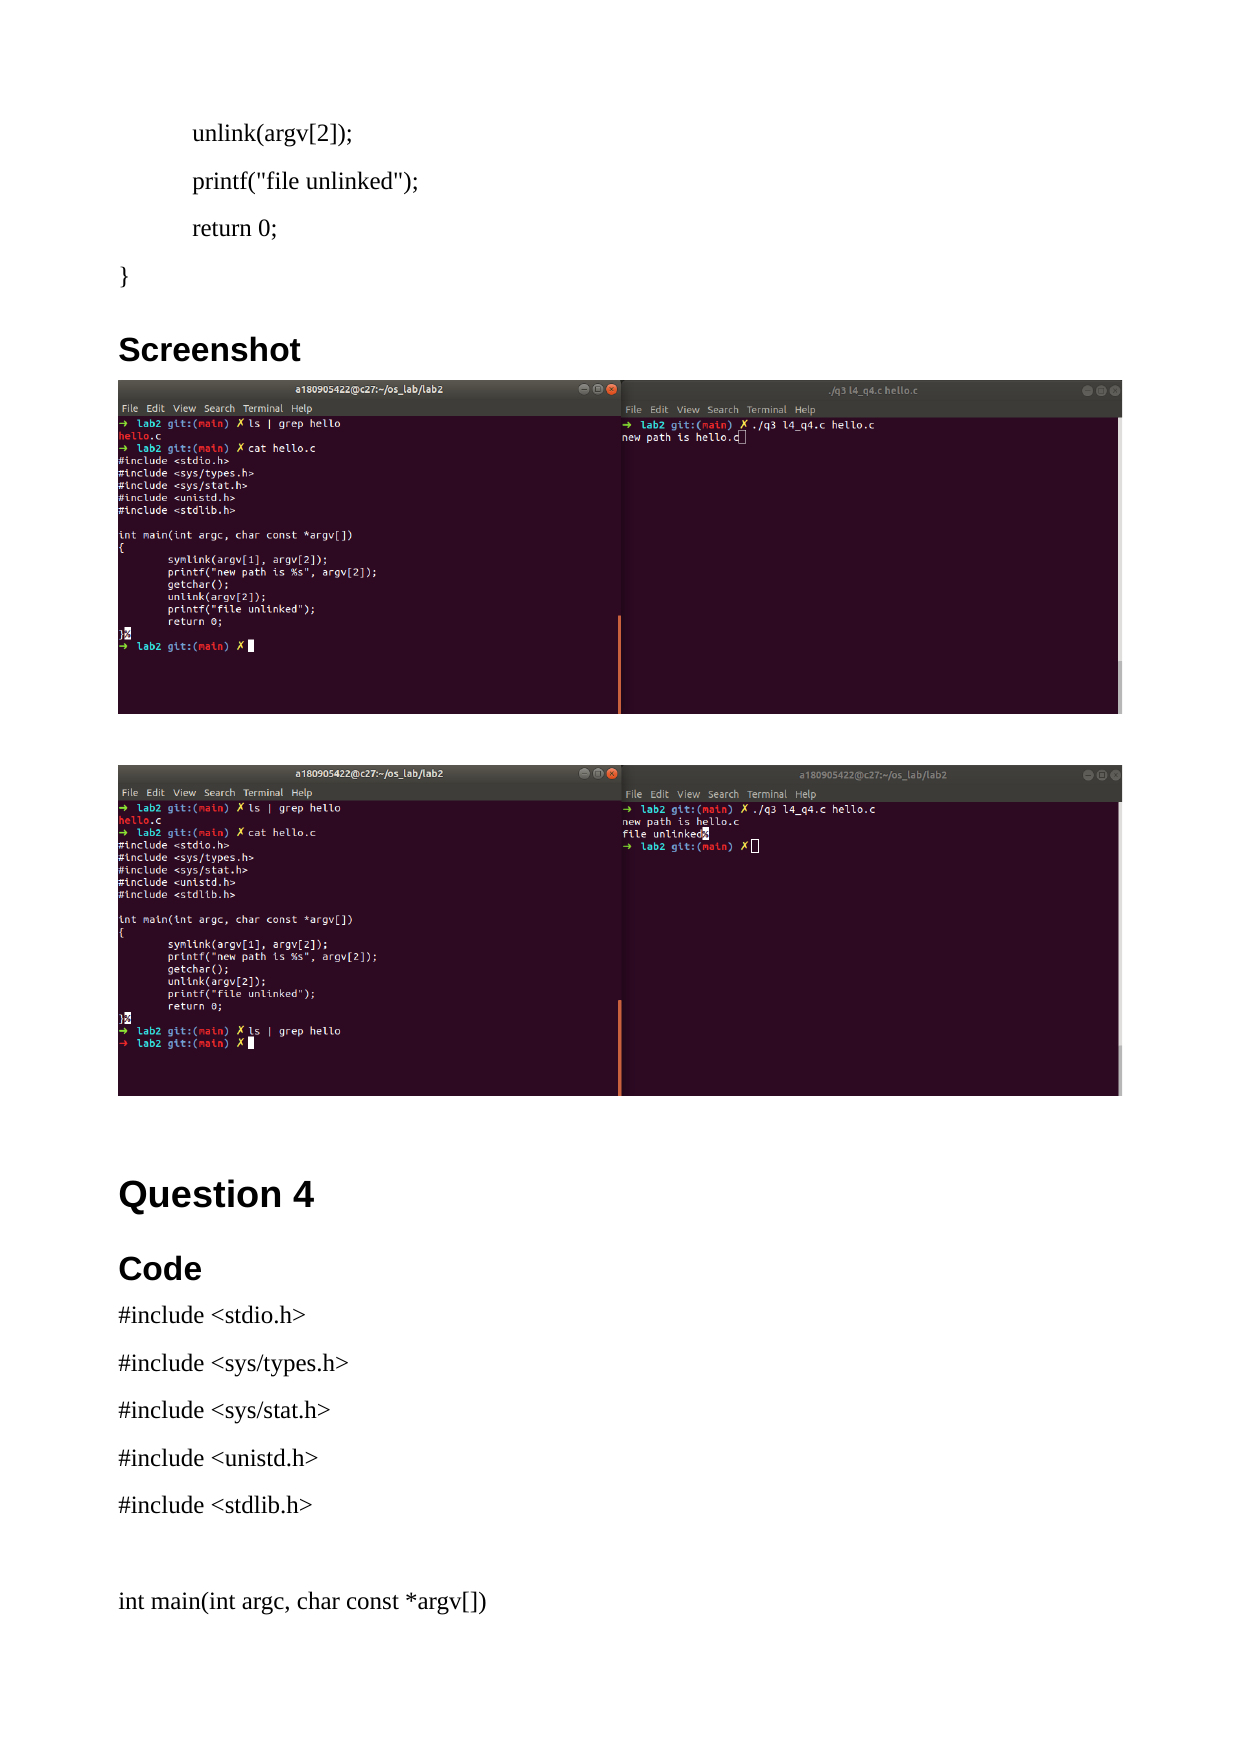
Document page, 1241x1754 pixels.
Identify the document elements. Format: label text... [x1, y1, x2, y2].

text #include <unistd.h> [118, 1443, 1122, 1472]
text #include <stdlib.h> [118, 1491, 1122, 1519]
text return 0; [118, 213, 1122, 242]
text printf("file unlinked"); [118, 166, 1122, 194]
subtitle Code [118, 1249, 1122, 1288]
subtitle Question 4 [118, 1172, 1122, 1216]
text #include <sys/stat.h> [118, 1395, 1122, 1424]
picture [118, 765, 1123, 1096]
text #include <stdio.h> [118, 1300, 1122, 1329]
text #include <sys/types.h> [118, 1348, 1122, 1377]
text unlink(argv[2]); [118, 118, 1122, 147]
text int main(int argc, char const *argv[]) [118, 1586, 1122, 1614]
text } [118, 261, 1122, 290]
picture [118, 380, 1123, 714]
subtitle Screenshot [118, 329, 1122, 368]
